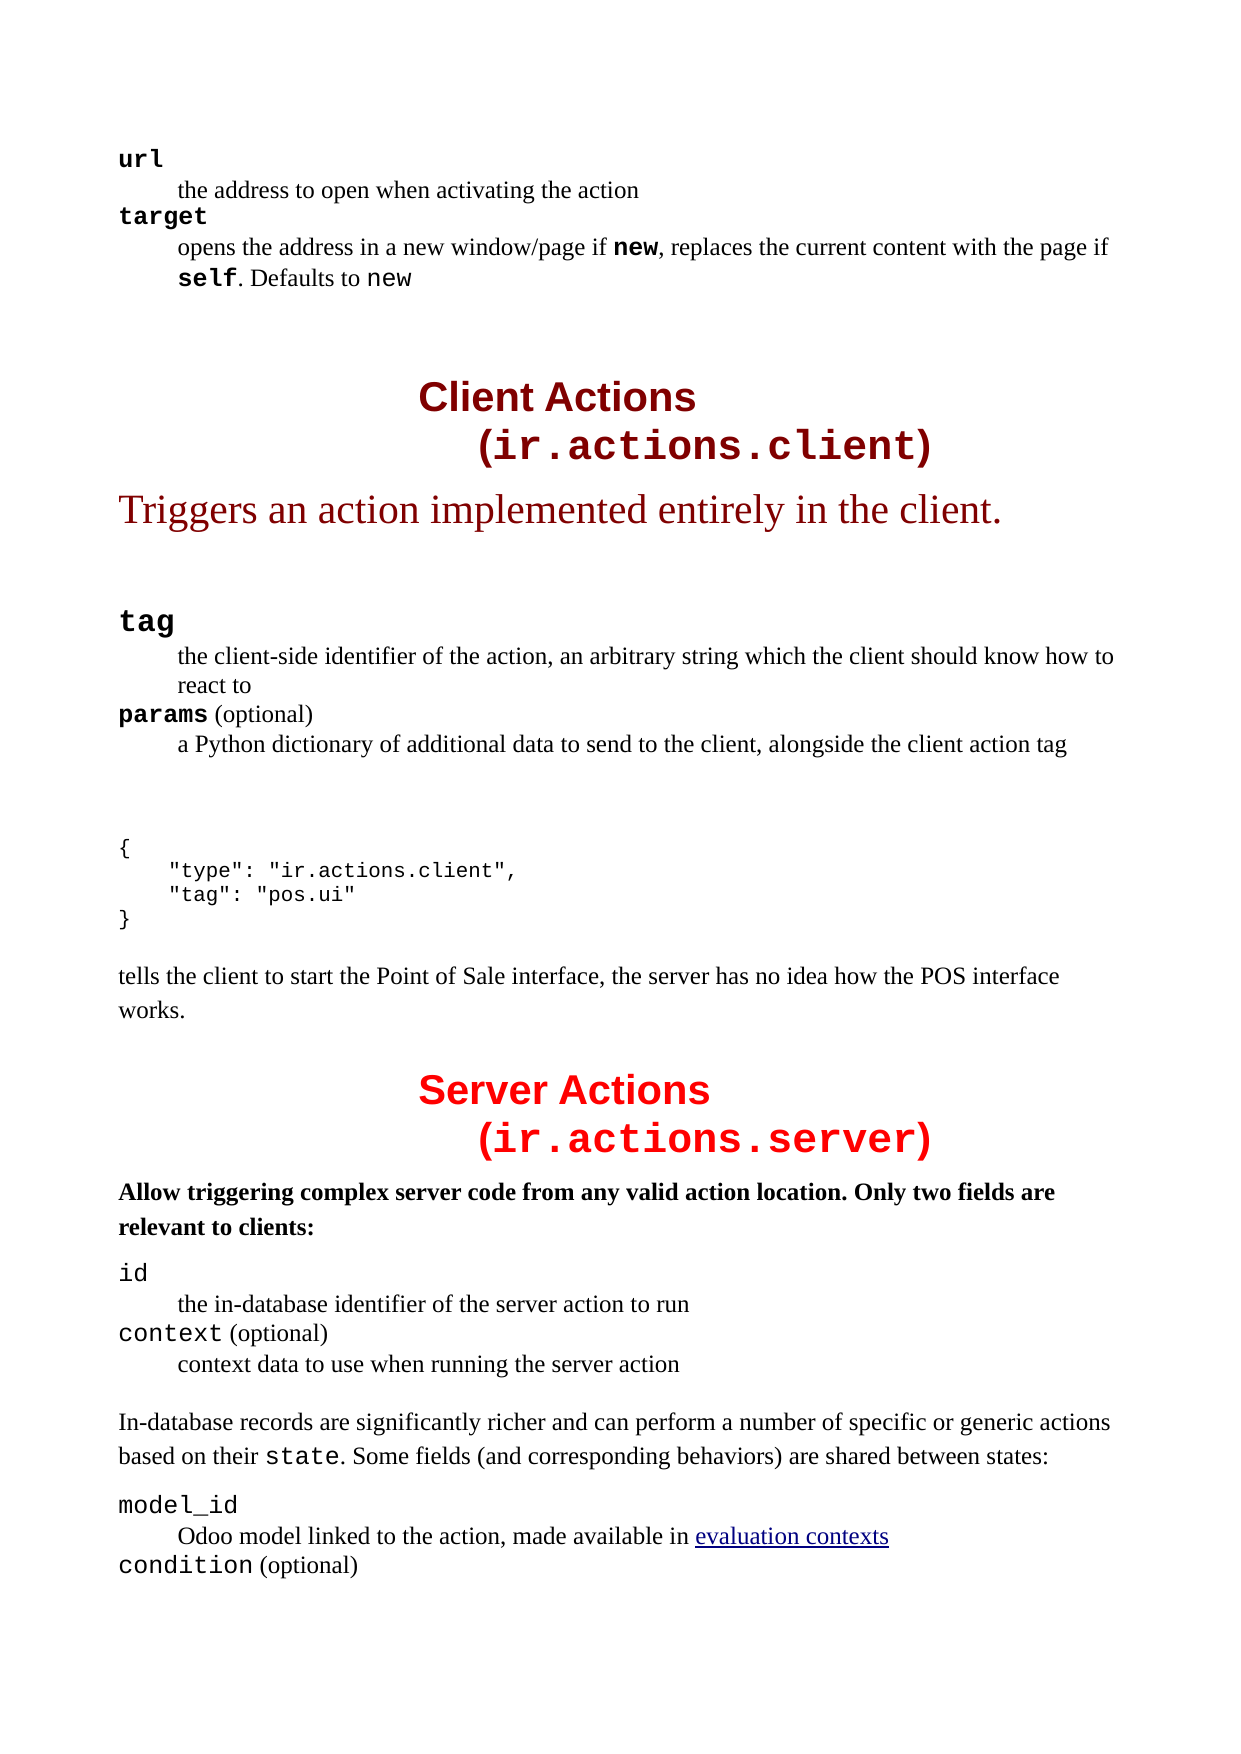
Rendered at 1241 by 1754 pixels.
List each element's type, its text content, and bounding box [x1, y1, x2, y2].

subtitle url [118, 146, 1122, 175]
list the address to open when activating the action [177, 175, 1122, 203]
list Odoo model linked to the action, made available in evaluation contexts [177, 1521, 1122, 1550]
subtitle Client Actions (ir.actions.client) [418, 373, 1122, 472]
text Allow triggering complex server code from any valid action location. Only two fields are relevant to clients: [118, 1177, 1122, 1240]
text In-database records are significantly richer and can perform a number of specific or generic actions based on their state. Some fields (and corresponding behaviors) are shared between states: [118, 1407, 1122, 1472]
subtitle context (optional) [118, 1318, 1122, 1349]
list context data to use when running the server action [177, 1349, 1122, 1377]
subtitle id [118, 1261, 1122, 1289]
text } [118, 908, 1122, 931]
list the in-database identifier of the server action to run [177, 1289, 1122, 1318]
text "tag": "pos.ui" [118, 884, 1122, 908]
subtitle target [118, 203, 1122, 232]
text tells the client to start the Point of Sale interface, the server has no idea how the POS interface works. [118, 961, 1122, 1024]
subtitle tag [118, 606, 1122, 641]
list the client-side identifier of the action, an arbitrary string which the client should know how to react to [177, 641, 1122, 699]
text Triggers an action implemented entirely in the client. [118, 484, 1122, 532]
subtitle params (optional) [118, 699, 1122, 729]
subtitle Server Actions (ir.actions.server) [418, 1065, 1122, 1165]
list opens the address in a new window/page if new, replaces the current content with the page if self. Defaults to new [177, 232, 1122, 293]
text { [118, 837, 1122, 860]
text "type": "ir.actions.client", [118, 860, 1122, 884]
subtitle model_id [118, 1493, 1122, 1521]
list a Python dictionary of additional data to send to the client, alongside the client action tag [177, 729, 1122, 758]
subtitle condition (optional) [118, 1550, 1122, 1581]
